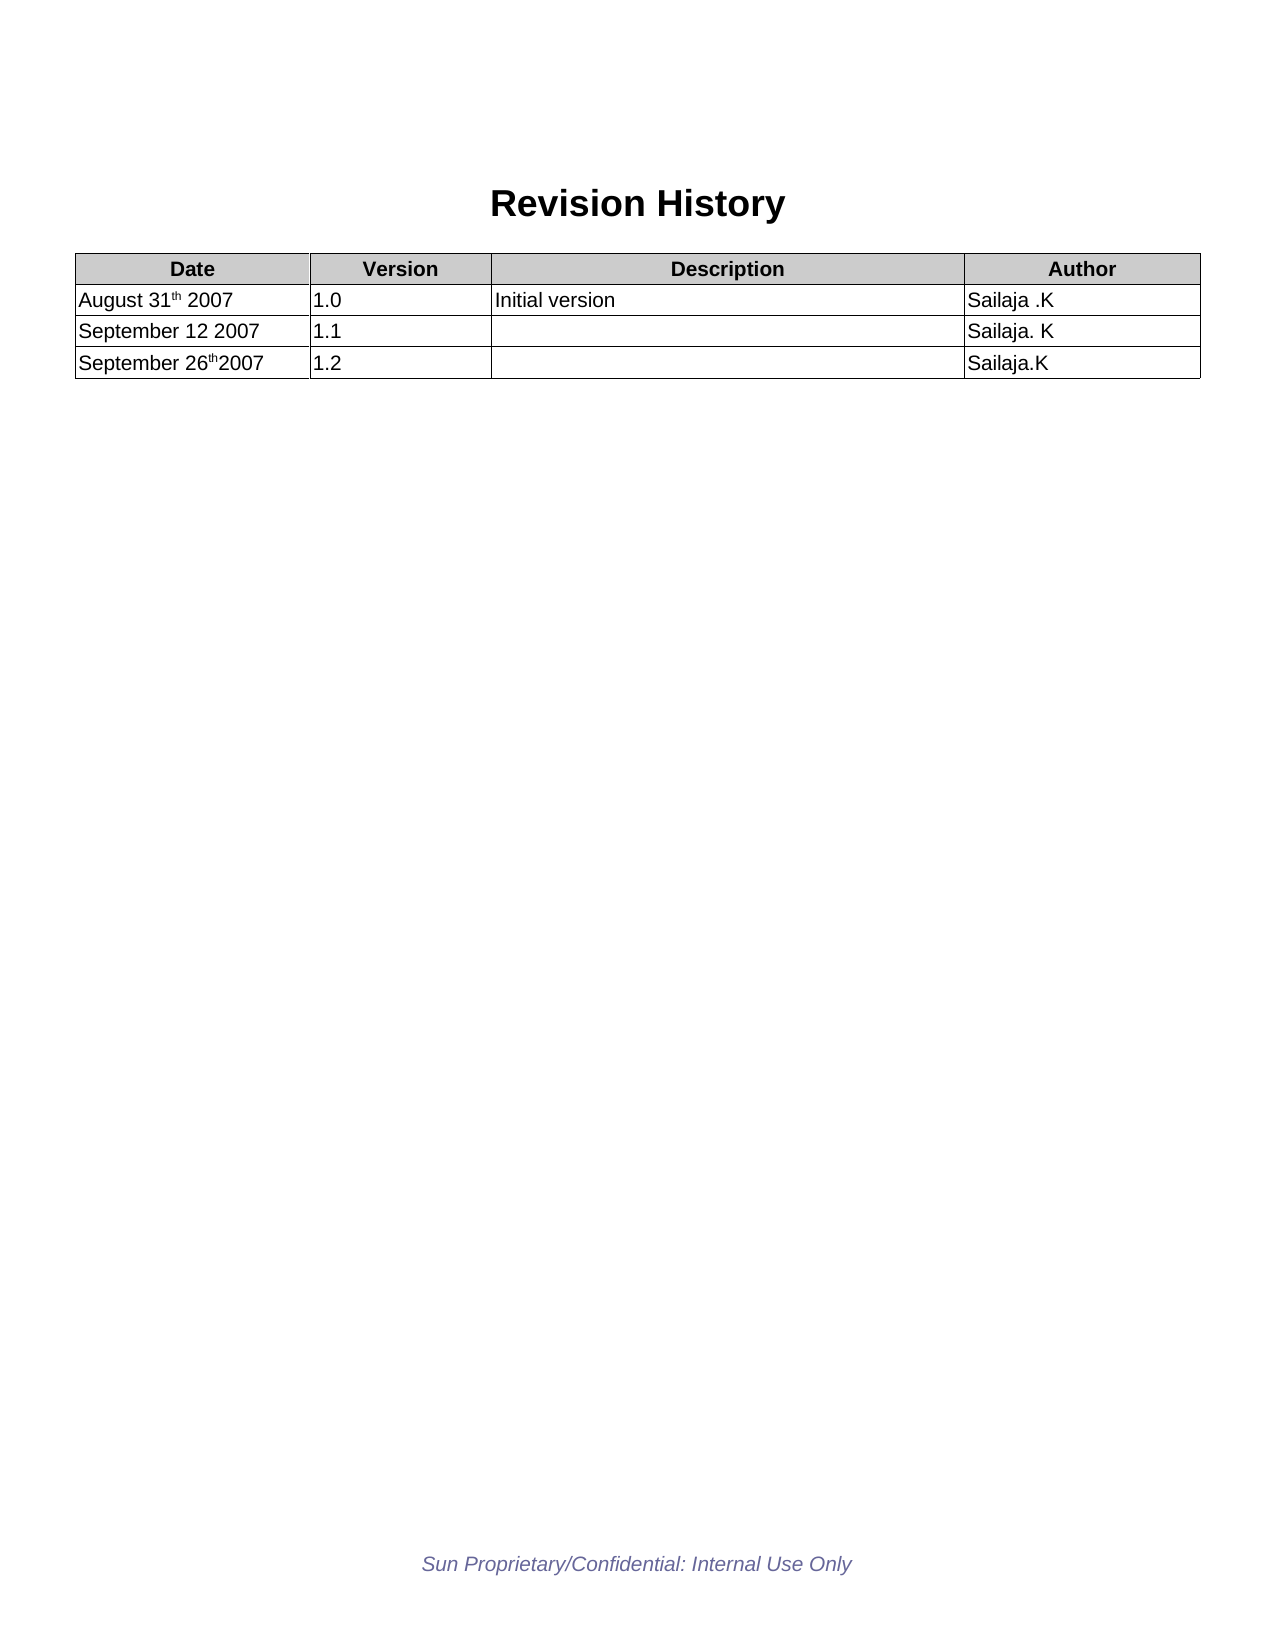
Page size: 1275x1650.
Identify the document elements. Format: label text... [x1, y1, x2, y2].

table_header Date [76, 254, 309, 284]
table_cell 1.2 [311, 347, 491, 378]
table_header Description [492, 254, 964, 284]
table_cell Sailaja. K [965, 316, 1200, 346]
table_header Version [311, 254, 491, 284]
table_header Author [965, 254, 1200, 284]
table_cell 1.0 [311, 285, 491, 315]
table_cell August 31th 2007 [76, 285, 309, 315]
table_cell September 26th2007 [76, 347, 309, 378]
table_cell September 12 2007 [76, 316, 309, 346]
table_cell Sailaja.K [965, 347, 1200, 378]
table_cell [492, 347, 964, 378]
table_cell 1.1 [311, 316, 491, 346]
table_cell Initial version [492, 285, 964, 315]
table_cell Sailaja .K [965, 285, 1200, 315]
title Revision History [75, 182, 1200, 224]
table_cell [492, 316, 964, 346]
